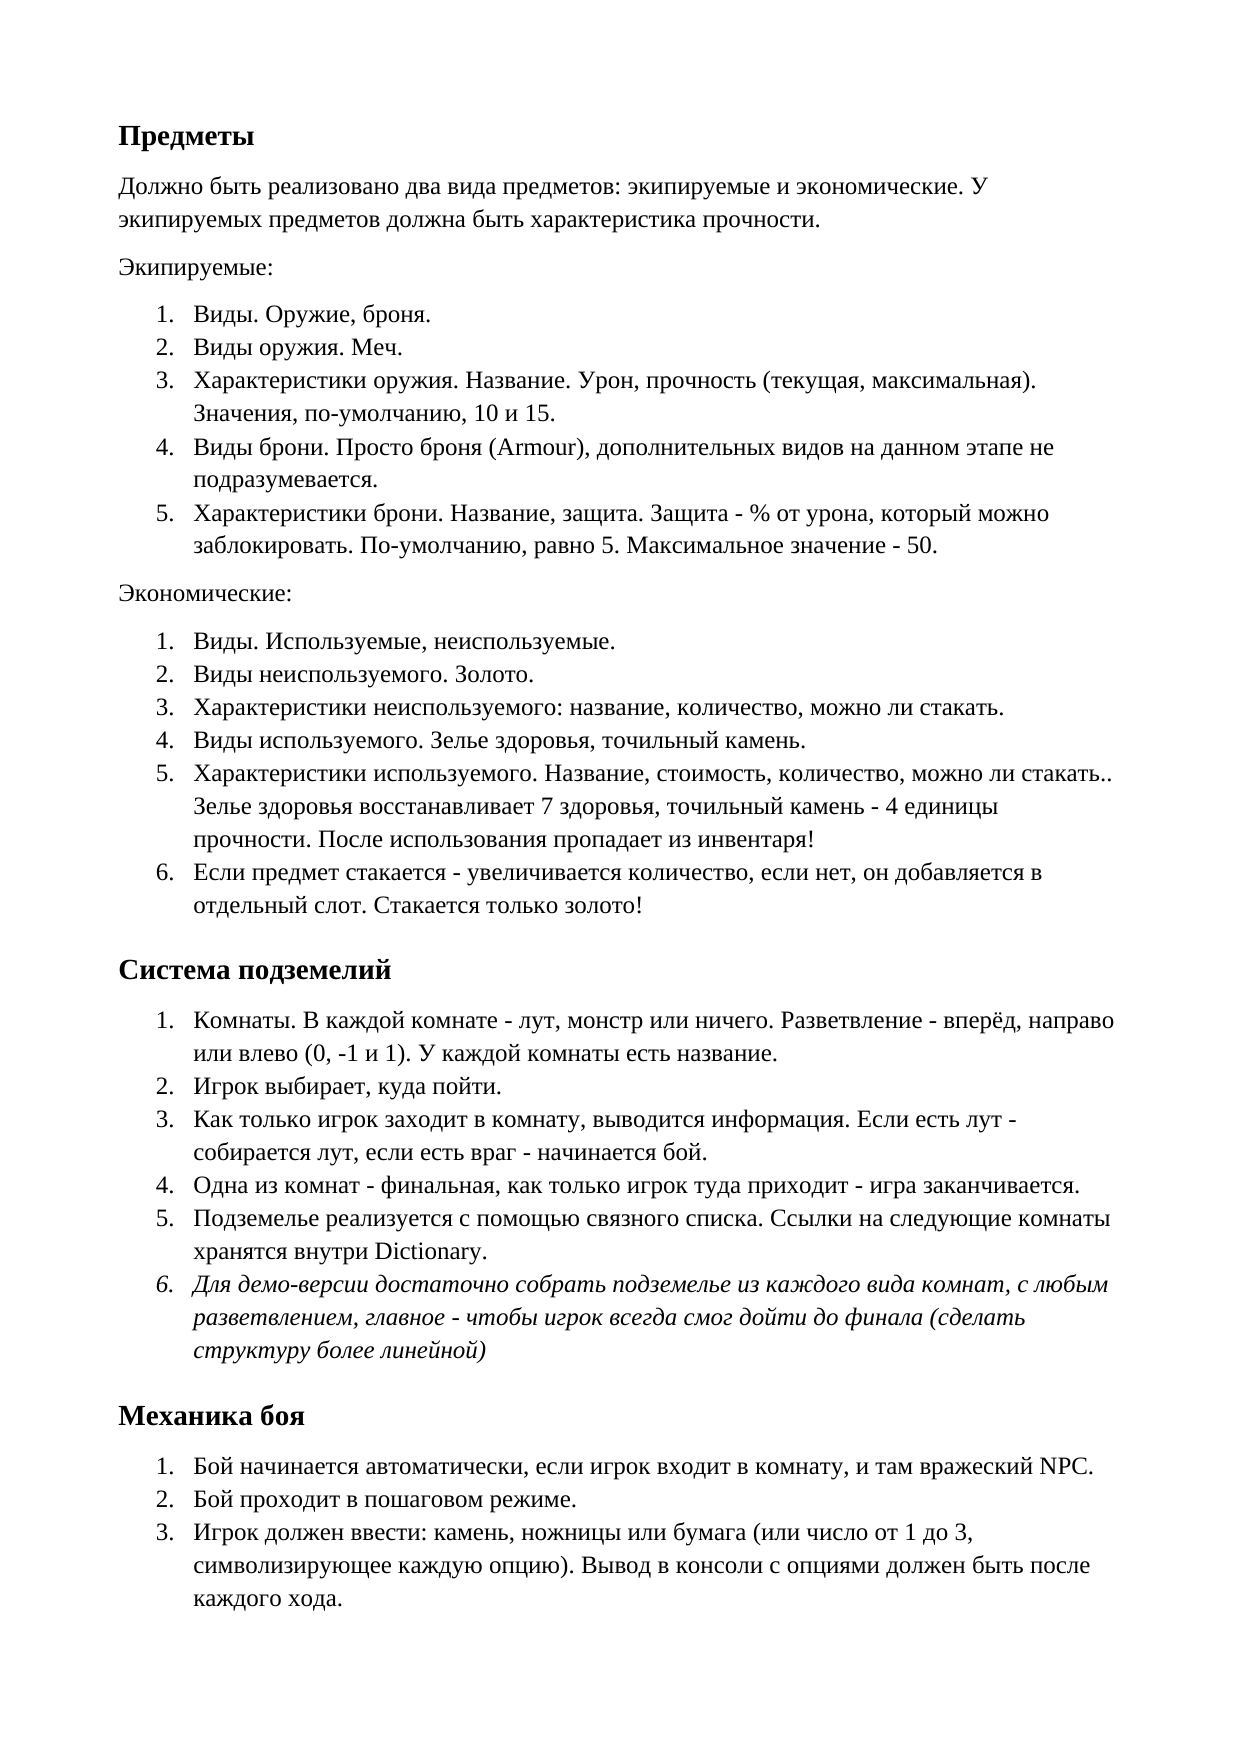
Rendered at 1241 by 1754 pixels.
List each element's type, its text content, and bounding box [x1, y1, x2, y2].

list Одна из комнат - финальная, как только игрок туда приходит - игра заканчивается. [156, 1170, 1122, 1199]
list Подземелье реализуется с помощью связного списка. Ссылки на следующие комнаты хранятся внутри Dictionary. [156, 1203, 1122, 1265]
list Игрок выбирает, куда пойти. [156, 1071, 1122, 1100]
list Характеристики оружия. Название. Урон, прочность (текущая, максимальная). Значения, по-умолчанию, 10 и 15. [156, 366, 1122, 427]
list Характеристики неиспользуемого: название, количество, можно ли стакать. [156, 692, 1122, 721]
subtitle Механика боя [118, 1398, 1122, 1431]
list Виды неиспользуемого. Золото. [156, 659, 1122, 688]
list Характеристики используемого. Название, стоимость, количество, можно ли стакать.. Зелье здоровья восстанавливает 7 здоровья, точильный камень - 4 единицы прочности. После использования пропадает из инвентаря! [156, 758, 1122, 853]
list Бой проходит в пошаговом режиме. [156, 1484, 1122, 1513]
list Комнаты. В каждой комнате - лут, монстр или ничего. Разветвление - вперёд, направо или влево (0, -1 и 1). У каждой комнаты есть название. [156, 1005, 1122, 1067]
list Если предмет стакается - увеличивается количество, если нет, он добавляется в отдельный слот. Стакается только золото! [156, 857, 1122, 919]
text Должно быть реализовано два вида предметов: экипируемые и экономические. У экипируемых предметов должна быть характеристика прочности. [118, 171, 1122, 233]
list Виды. Используемые, неиспользуемые. [156, 626, 1122, 654]
list Как только игрок заходит в комнату, выводится информация. Если есть лут - собирается лут, если есть враг - начинается бой. [156, 1104, 1122, 1166]
list Виды оружия. Меч. [156, 332, 1122, 361]
list Виды используемого. Зелье здоровья, точильный камень. [156, 725, 1122, 754]
list Игрок должен ввести: камень, ножницы или бумага (или число от 1 до 3, символизирующее каждую опцию). Вывод в консоли с опциями должен быть после каждого хода. [156, 1517, 1122, 1612]
subtitle Система подземелий [118, 952, 1122, 986]
list Виды брони. Просто броня (Armour), дополнительных видов на данном этапе не подразумевается. [156, 432, 1122, 493]
list Характеристики брони. Название, защита. Защита - % от урона, который можно заблокировать. По-умолчанию, равно 5. Максимальное значение - 50. [156, 498, 1122, 559]
text Экипируемые: [118, 252, 1122, 281]
list Для демо-версии достаточно собрать подземелье из каждого вида комнат, с любым разветвлением, главное - чтобы игрок всегда смог дойти до финала (сделать структуру более линейной) [156, 1269, 1122, 1364]
subtitle Предметы [118, 118, 1122, 152]
text Экономические: [118, 578, 1122, 607]
list Виды. Оружие, броня. [156, 299, 1122, 328]
list Бой начинается автоматически, если игрок входит в комнату, и там вражеский NPC. [156, 1451, 1122, 1479]
